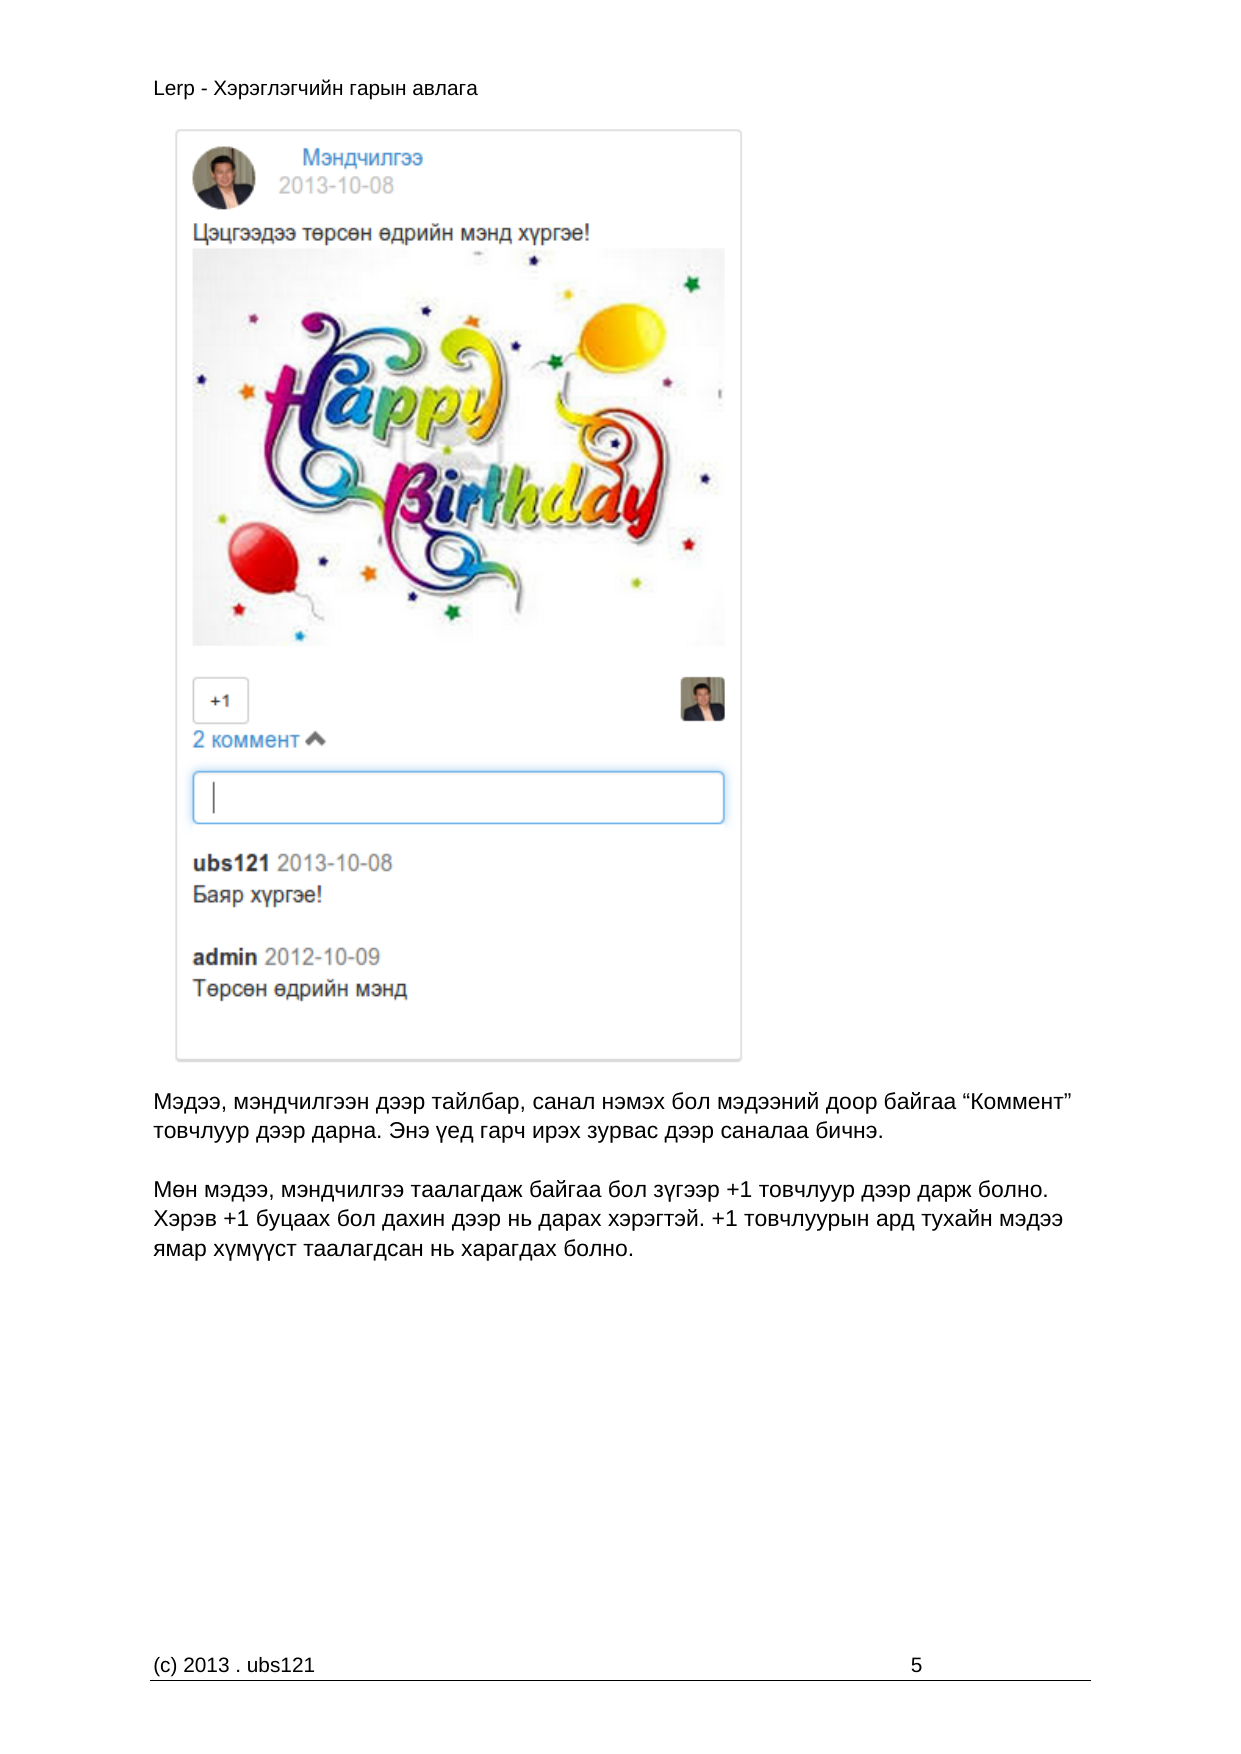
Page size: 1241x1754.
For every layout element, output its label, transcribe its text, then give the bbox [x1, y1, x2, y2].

text Мэдээ, мэндчилгээн дээр тайлбар, санал нэмэх бол мэдээний доор байгаа “Коммент” товчлуур дээр дарна. Энэ үед гарч ирэх зурвас дээр саналаа бичнэ. [153, 1089, 1087, 1144]
text Мөн мэдээ, мэндчилгээ таалагдаж байгаа бол зүгээр +1 товчлуур дээр дарж болно. Хэрэв +1 буцаах бол дахин дээр нь дарах хэрэгтэй. +1 товчлуурын ард тухайн мэдээ ямар хүмүүст таалагдсан нь харагдах болно. [153, 1177, 1087, 1261]
picture [171, 125, 750, 1067]
